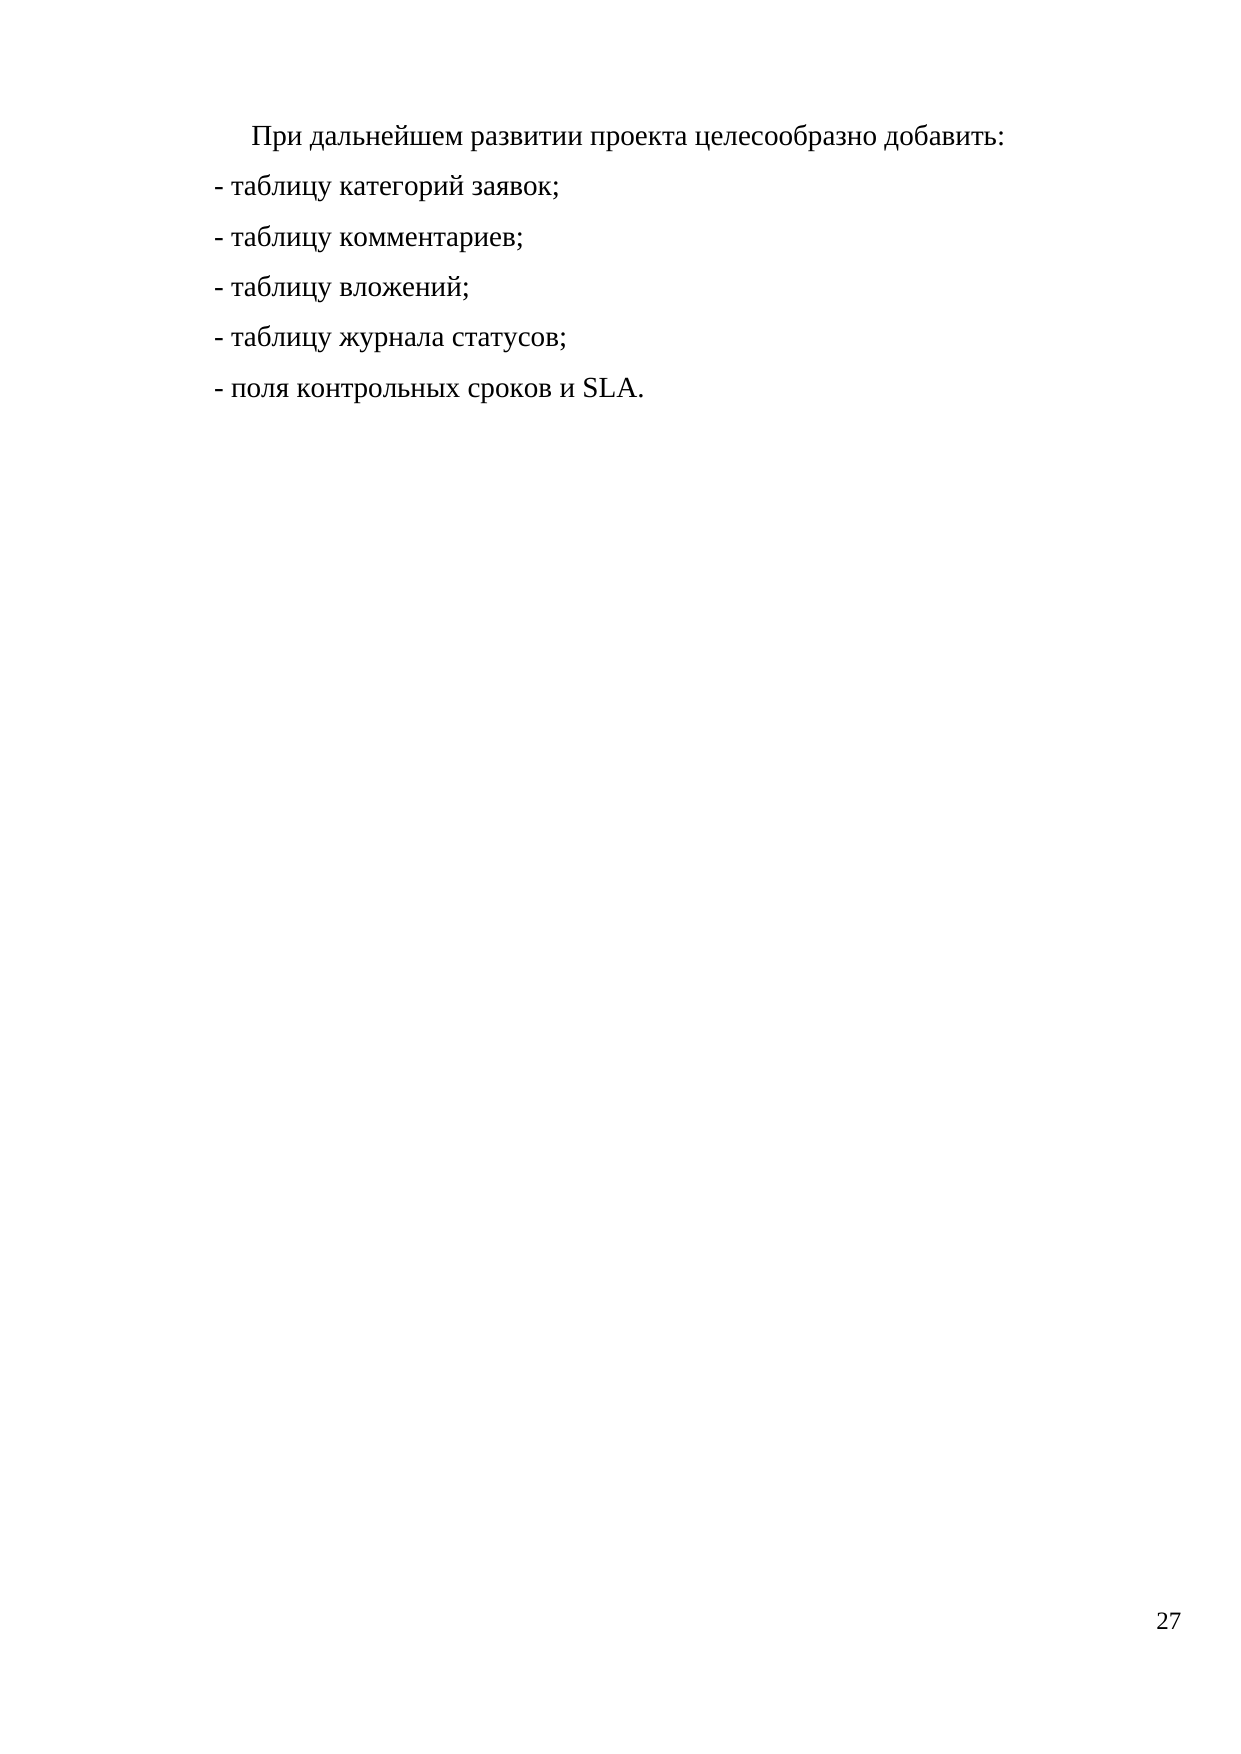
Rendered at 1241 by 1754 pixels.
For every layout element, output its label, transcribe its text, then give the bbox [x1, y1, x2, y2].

text - таблицу комментариев; [214, 219, 1181, 252]
text - поля контрольных сроков и SLA. [214, 370, 1181, 403]
text При дальнейшем развитии проекта целесообразно добавить: [177, 118, 1181, 152]
text - таблицу журнала статусов; [214, 319, 1181, 353]
text - таблицу вложений; [214, 269, 1181, 303]
text - таблицу категорий заявок; [214, 168, 1181, 202]
